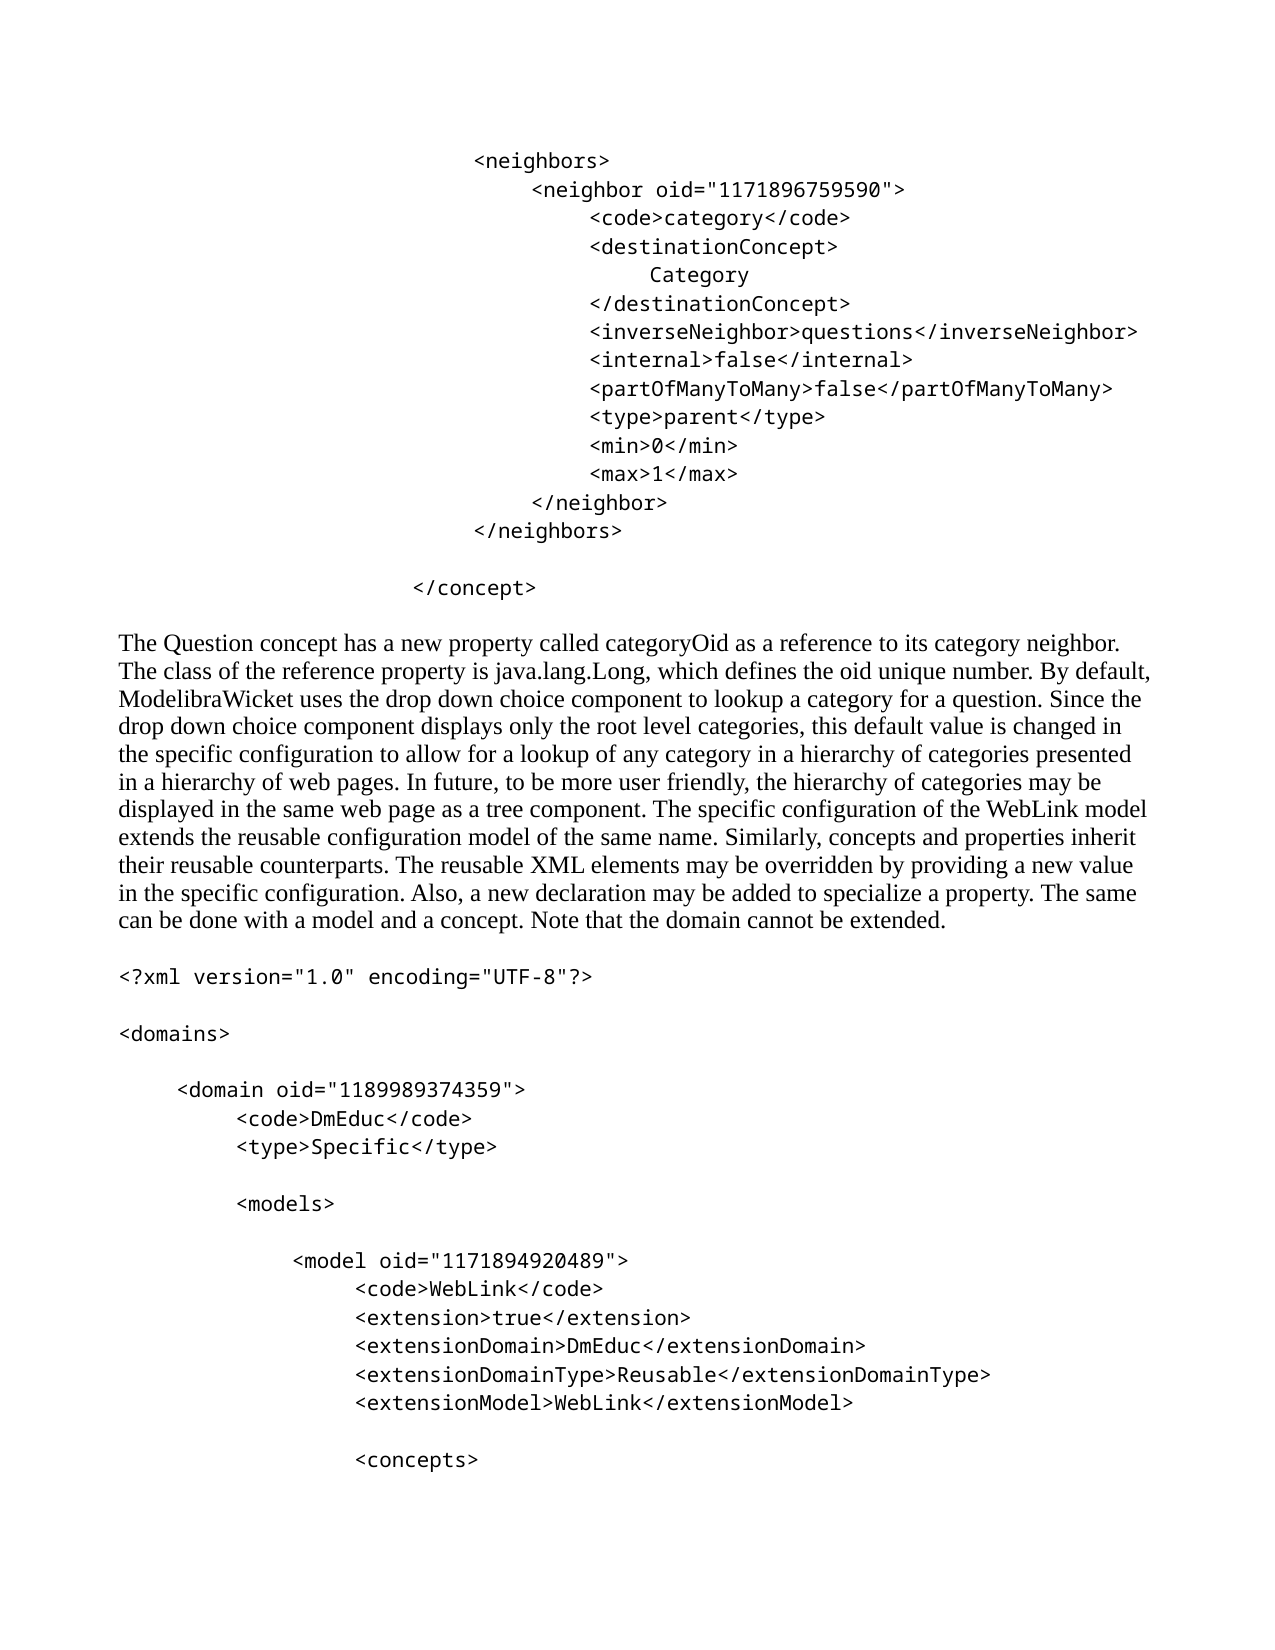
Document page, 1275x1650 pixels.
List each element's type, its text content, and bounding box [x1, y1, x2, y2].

text <partOfManyToMany>false</partOfManyToMany> [118, 374, 1157, 402]
text </destinationConcept> [118, 289, 1157, 317]
text <destinationConcept> [118, 232, 1157, 260]
text </neighbor> [118, 488, 1157, 516]
text <?xml version="1.0" encoding="UTF-8"?> [118, 962, 1157, 990]
text <neighbors> [118, 147, 1157, 175]
text <domain oid="1189989374359"> [118, 1076, 1157, 1104]
text <max>1</max> [118, 459, 1157, 488]
text <code>WebLink</code> [118, 1274, 1157, 1303]
text Category [118, 260, 1157, 289]
text <type>Specific</type> [118, 1132, 1157, 1161]
text <internal>false</internal> [118, 346, 1157, 374]
text <neighbor oid="1171896759590"> [118, 175, 1157, 203]
text </neighbors> [118, 516, 1157, 545]
text <concepts> [118, 1445, 1157, 1474]
text The Question concept has a new property called categoryOid as a reference to its category neighbor. The class of the reference property is java.lang.Long, which defines the oid unique number. By default, ModelibraWicket uses the drop down choice component to lookup a category for a question. Since the drop down choice component displays only the root level categories, this default value is changed in the specific configuration to allow for a lookup of any category in a hierarchy of categories presented in a hierarchy of web pages. In future, to be more user friendly, the hierarchy of categories may be displayed in the same web page as a tree component. The specific configuration of the WebLink model extends the reusable configuration model of the same name. Similarly, concepts and properties inherit their reusable counterparts. The reusable XML elements may be overridden by providing a new value in the specific configuration. Also, a new declaration may be added to specialize a property. The same can be done with a model and a concept. Note that the domain cannot be extended. [118, 629, 1157, 934]
text <models> [118, 1189, 1157, 1218]
text <type>parent</type> [118, 402, 1157, 431]
text </concept> [118, 573, 1157, 602]
text <extensionModel>WebLink</extensionModel> [118, 1388, 1157, 1417]
text <inverseNeighbor>questions</inverseNeighbor> [118, 317, 1157, 346]
text <code>DmEduc</code> [118, 1104, 1157, 1132]
text <extension>true</extension> [118, 1303, 1157, 1331]
text <domains> [118, 1019, 1157, 1047]
text <extensionDomain>DmEduc</extensionDomain> [118, 1331, 1157, 1360]
text <code>category</code> [118, 203, 1157, 232]
text <extensionDomainType>Reusable</extensionDomainType> [118, 1360, 1157, 1388]
text <min>0</min> [118, 431, 1157, 459]
text <model oid="1171894920489"> [118, 1246, 1157, 1274]
